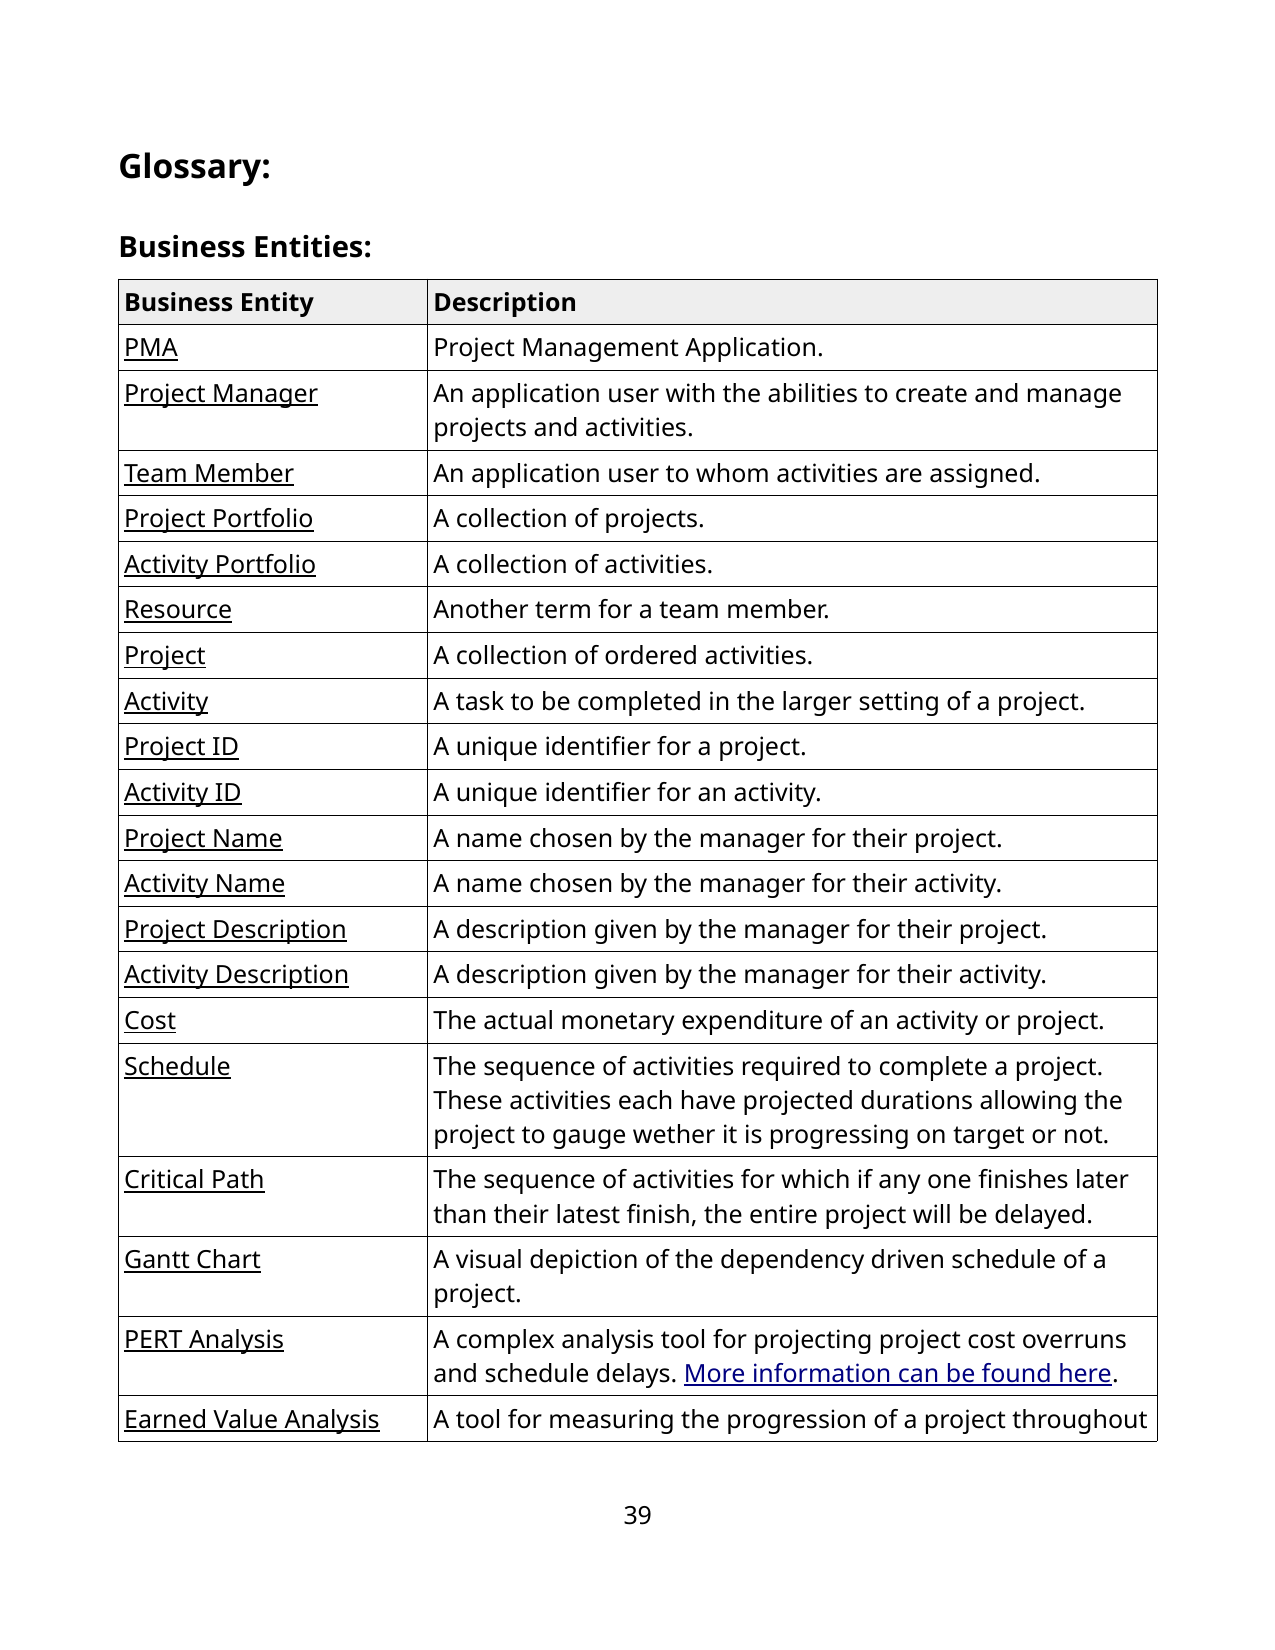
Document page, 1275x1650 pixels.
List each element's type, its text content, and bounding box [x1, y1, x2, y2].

table_cell Project ID [119, 724, 427, 769]
table_cell A unique identifier for an activity. [428, 770, 1157, 814]
table_cell Activity ID [119, 770, 427, 814]
table_cell A collection of ordered activities. [428, 633, 1157, 678]
table_cell Project Description [119, 907, 427, 951]
table_cell Activity [119, 679, 427, 723]
table_cell Project Portfolio [119, 496, 427, 541]
table_cell Project [119, 633, 427, 678]
table_cell Another term for a team member. [428, 587, 1157, 632]
table_cell Team Member [119, 451, 427, 495]
table_cell A task to be completed in the larger setting of a project. [428, 679, 1157, 723]
table_cell Project Manager [119, 371, 427, 449]
table_cell Cost [119, 998, 427, 1043]
table_cell A collection of activities. [428, 542, 1157, 586]
table_cell A unique identifier for a project. [428, 724, 1157, 769]
table_cell The actual monetary expenditure of an activity or project. [428, 998, 1157, 1043]
table_cell A description given by the manager for their project. [428, 907, 1157, 951]
table_cell Activity Name [119, 861, 427, 906]
table_header Description [428, 280, 1157, 324]
table_cell The sequence of activities required to complete a project. These activities each have projected durations allowing the project to gauge wether it is progressing on target or not. [428, 1044, 1157, 1156]
table_cell Activity Portfolio [119, 542, 427, 586]
table_cell Critical Path [119, 1157, 427, 1236]
table_cell Project Management Application. [428, 325, 1157, 370]
table_header Business Entity [119, 280, 427, 324]
subtitle Business Entities: [118, 226, 1157, 266]
table_cell Activity Description [119, 952, 427, 997]
table_cell A description given by the manager for their activity. [428, 952, 1157, 997]
table_cell An application user to whom activities are assigned. [428, 451, 1157, 495]
table_cell A visual depiction of the dependency driven schedule of a project. [428, 1237, 1157, 1316]
table_cell The sequence of activities for which if any one finishes later than their latest finish, the entire project will be delayed. [428, 1157, 1157, 1236]
table_cell A name chosen by the manager for their project. [428, 816, 1157, 860]
table_cell An application user with the abilities to create and manage projects and activities. [428, 371, 1157, 449]
table_cell PERT Analysis [119, 1317, 427, 1395]
table_cell Schedule [119, 1044, 427, 1156]
table_cell PMA [119, 325, 427, 370]
table_cell Resource [119, 587, 427, 632]
table_cell Earned Value Analysis [119, 1396, 427, 1441]
table_cell A name chosen by the manager for their activity. [428, 861, 1157, 906]
table_cell A tool for measuring the progression of a project throughout [428, 1396, 1157, 1441]
subtitle Glossary: [118, 143, 1157, 189]
table_cell Project Name [119, 816, 427, 860]
table_cell Gantt Chart [119, 1237, 427, 1316]
table_cell A collection of projects. [428, 496, 1157, 541]
table_cell A complex analysis tool for projecting project cost overruns and schedule delays. More information can be found here. [428, 1317, 1157, 1395]
